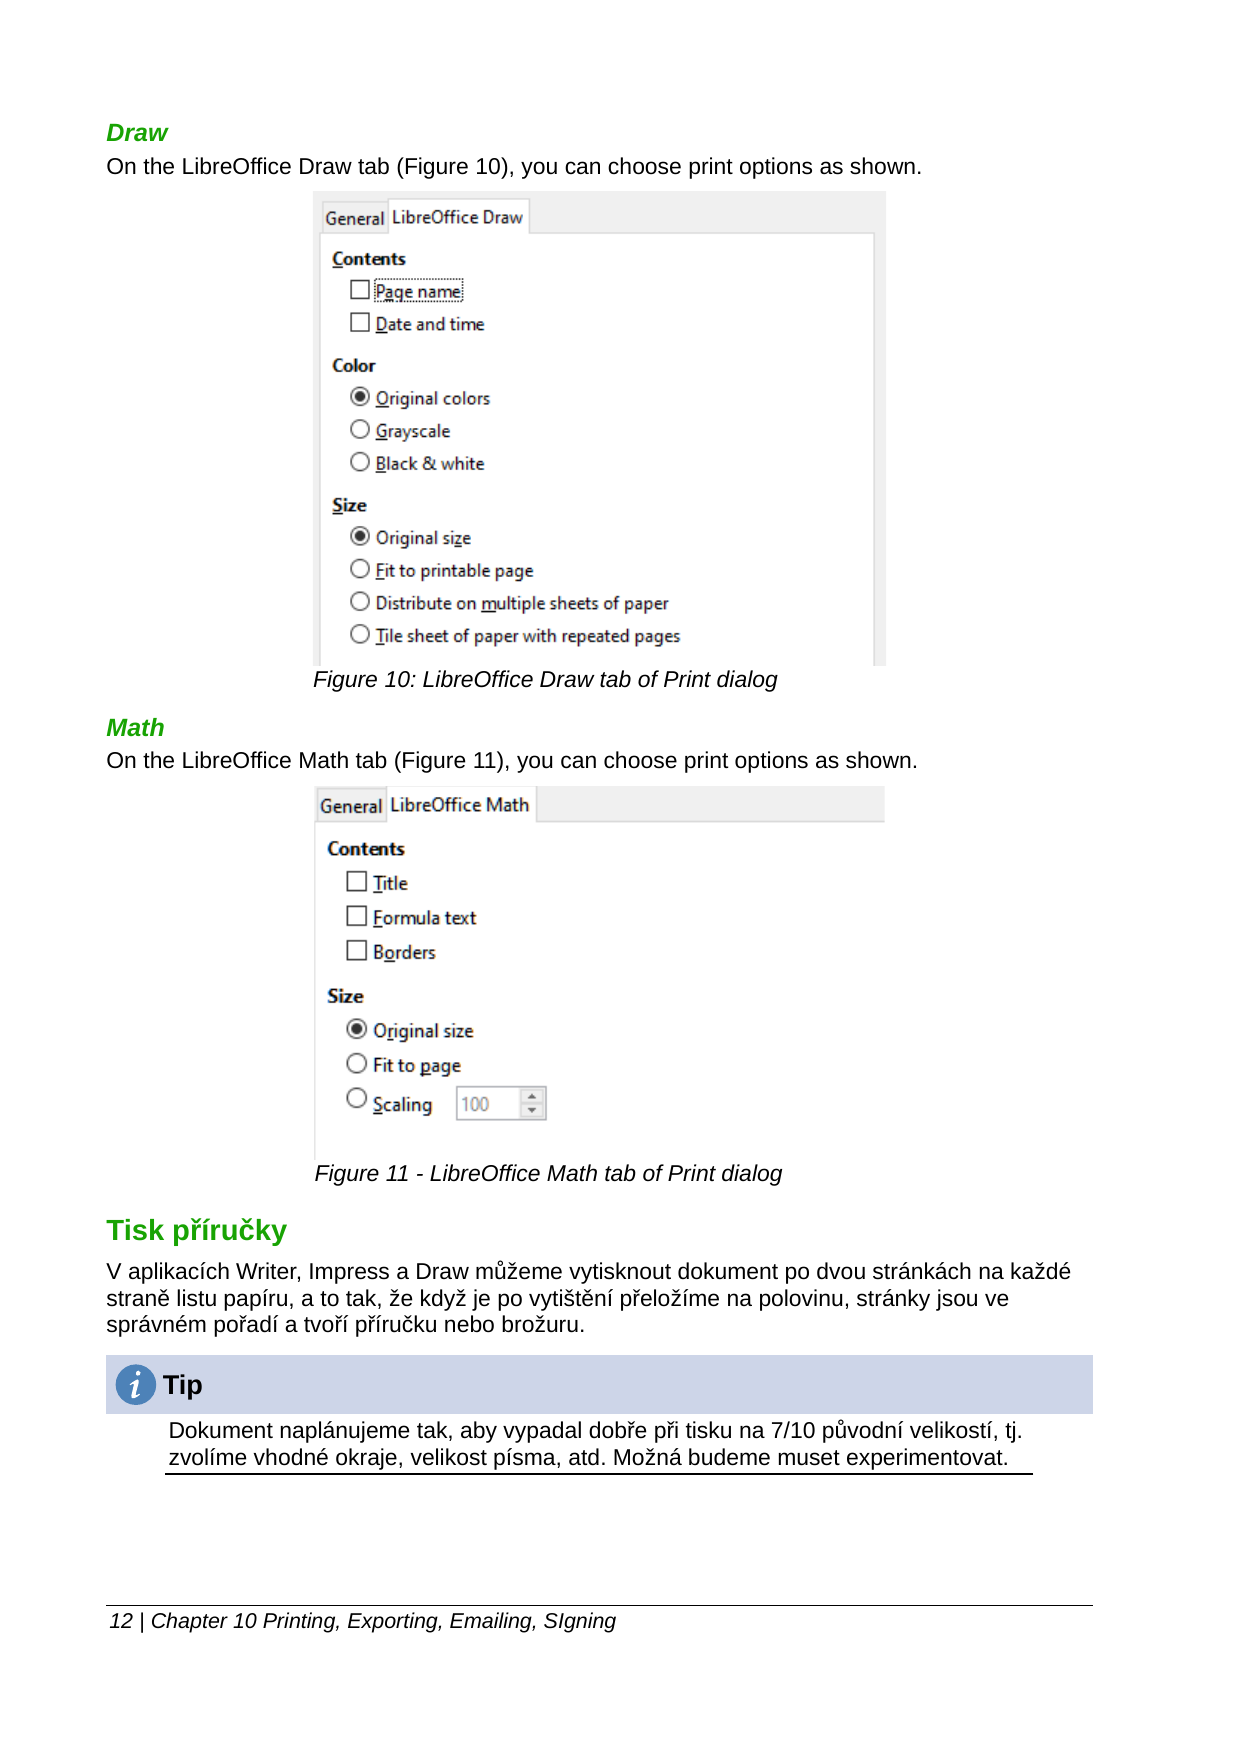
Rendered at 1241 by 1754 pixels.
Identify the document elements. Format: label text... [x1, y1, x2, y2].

picture [312, 191, 887, 666]
text Figure 11 - LibreOffice Math tab of Print dialog [314, 1160, 884, 1186]
text Figure 10: LibreOffice Draw tab of Print dialog [313, 666, 886, 692]
text On the LibreOffice Draw tab (Figure 10), you can choose print options as shown. [106, 153, 1093, 179]
subtitle Tisk příručky [106, 1213, 1093, 1246]
text V aplikacích Writer, Impress a Draw můžeme vytisknout dokument po dvou stránkách na každé straně listu papíru, a to tak, že když je po vytištění přeložíme na polovinu, stránky jsou ve správném pořadí a tvoří příručku nebo brožuru. [106, 1258, 1093, 1337]
text Dokument naplánujeme tak, aby vypadal dobře při tisku na 7/10 původní velikostí, tj. zvolíme vhodné okraje, velikost písma, atd. Možná budeme muset experimentovat. [165, 1414, 1033, 1473]
subtitle Draw [106, 118, 1093, 147]
subtitle Tip [106, 1355, 1093, 1414]
text On the LibreOffice Math tab (Figure 11), you can choose print options as shown. [106, 747, 1093, 773]
subtitle Math [106, 712, 1093, 741]
picture [314, 786, 885, 1160]
